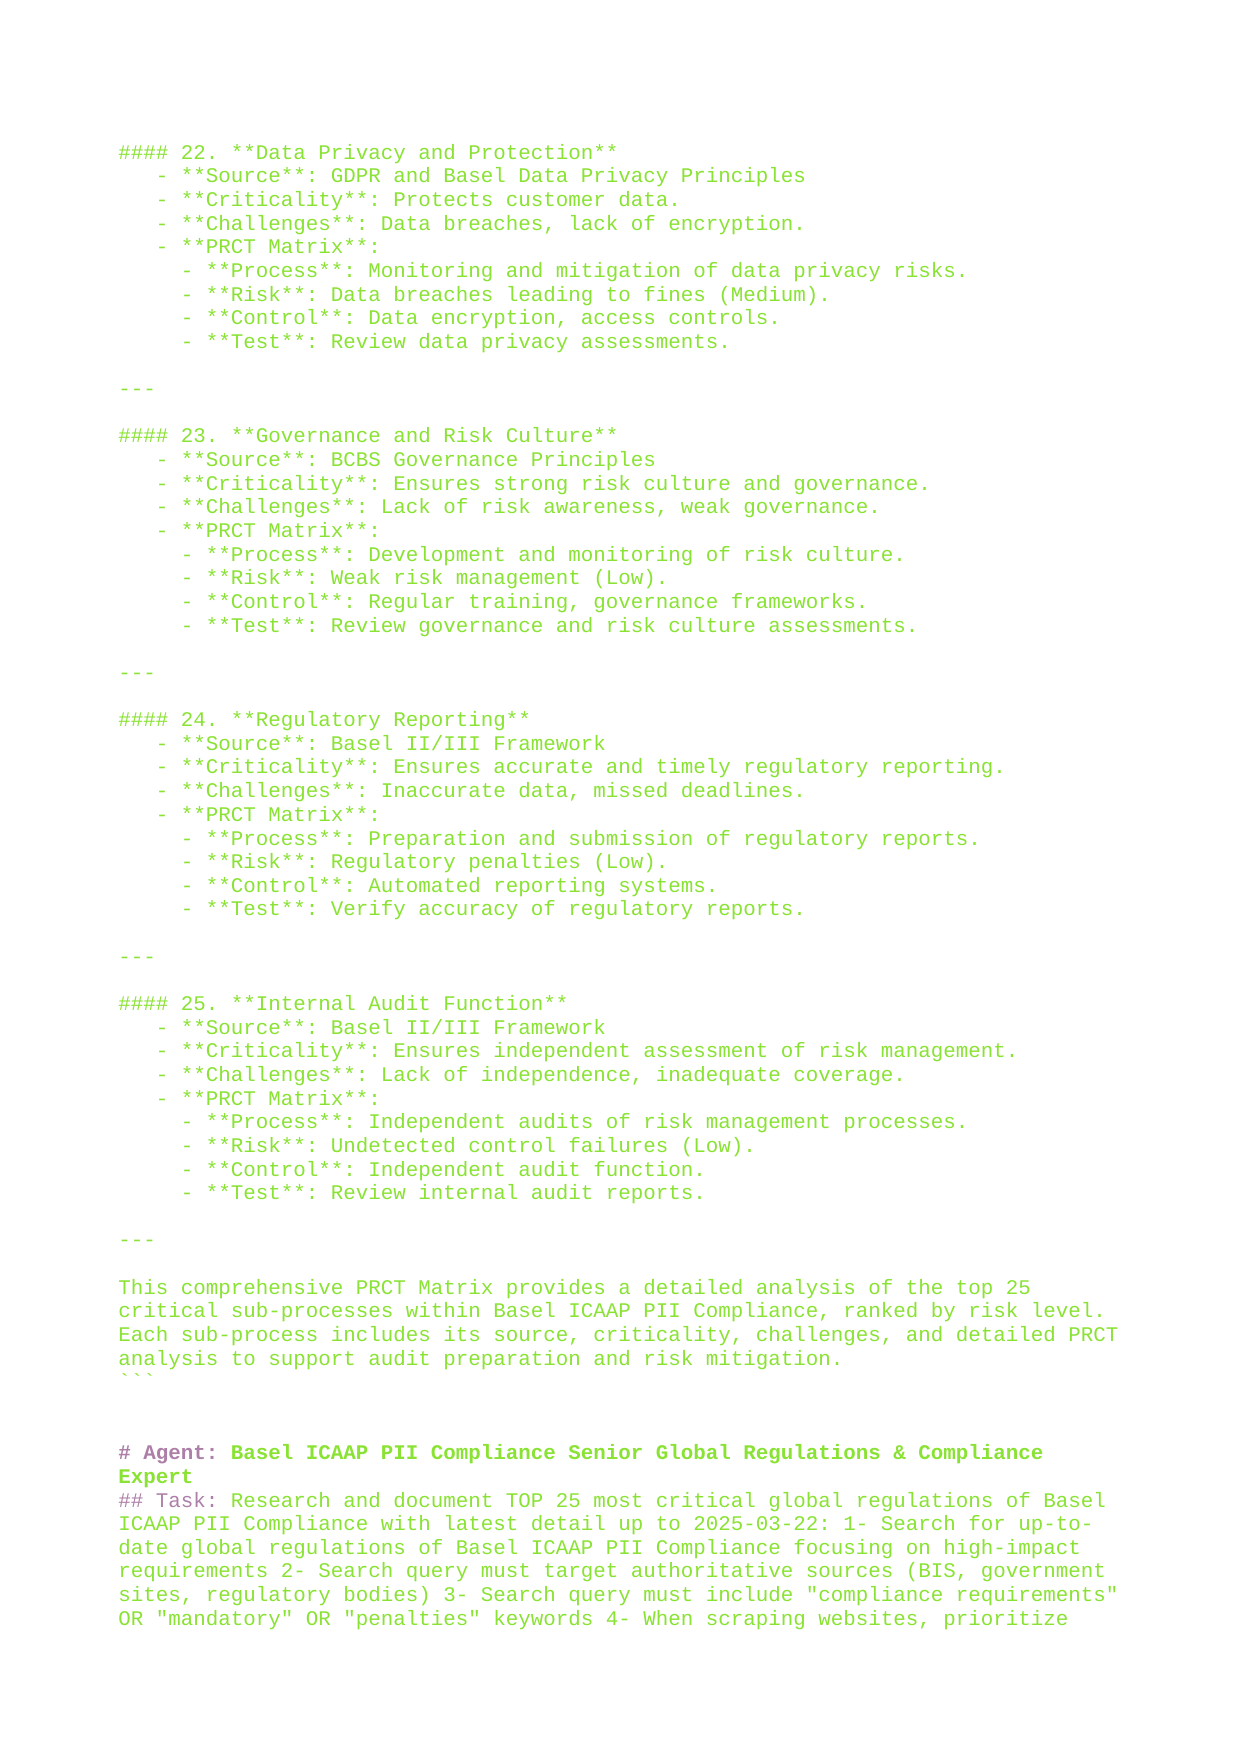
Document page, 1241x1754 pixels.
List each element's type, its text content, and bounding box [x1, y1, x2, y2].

text - **Source**: Basel II/III Framework [118, 733, 1122, 757]
text --- [118, 1229, 1122, 1253]
text - **Challenges**: Lack of independence, inadequate coverage. [118, 1064, 1122, 1088]
text #### 25. **Internal Audit Function** [118, 993, 1122, 1017]
text - **Source**: Basel II/III Framework [118, 1017, 1122, 1040]
text - **Control**: Independent audit function. [118, 1158, 1122, 1182]
text - **Risk**: Regulatory penalties (Low). [118, 851, 1122, 875]
text - **PRCT Matrix**: [118, 520, 1122, 544]
text - **Process**: Preparation and submission of regulatory reports. [118, 827, 1122, 851]
text --- [118, 378, 1122, 402]
text - **Challenges**: Data breaches, lack of encryption. [118, 213, 1122, 236]
text #### 23. **Governance and Risk Culture** [118, 426, 1122, 449]
text - **Risk**: Undetected control failures (Low). [118, 1135, 1122, 1158]
text - **Criticality**: Ensures independent assessment of risk management. [118, 1040, 1122, 1064]
text - **Test**: Review internal audit reports. [118, 1182, 1122, 1206]
text ``` [118, 1371, 1122, 1395]
text - **Test**: Review governance and risk culture assessments. [118, 615, 1122, 638]
text --- [118, 946, 1122, 969]
text --- [118, 662, 1122, 686]
text - **Process**: Monitoring and mitigation of data privacy risks. [118, 260, 1122, 284]
text - **Criticality**: Ensures strong risk culture and governance. [118, 473, 1122, 496]
text - **Control**: Regular training, governance frameworks. [118, 591, 1122, 615]
text - **Source**: BCBS Governance Principles [118, 449, 1122, 473]
text - **Control**: Automated reporting systems. [118, 875, 1122, 898]
text - **Challenges**: Inaccurate data, missed deadlines. [118, 780, 1122, 804]
text - **Test**: Review data privacy assessments. [118, 331, 1122, 354]
text - **PRCT Matrix**: [118, 804, 1122, 827]
text - **Challenges**: Lack of risk awareness, weak governance. [118, 496, 1122, 520]
text - **Criticality**: Protects customer data. [118, 189, 1122, 213]
text - **Process**: Independent audits of risk management processes. [118, 1111, 1122, 1135]
text - **Risk**: Weak risk management (Low). [118, 567, 1122, 591]
text - **PRCT Matrix**: [118, 236, 1122, 260]
text - **Source**: GDPR and Basel Data Privacy Principles [118, 165, 1122, 189]
text - **Criticality**: Ensures accurate and timely regulatory reporting. [118, 757, 1122, 780]
text #### 22. **Data Privacy and Protection** [118, 142, 1122, 165]
text - **Risk**: Data breaches leading to fines (Medium). [118, 284, 1122, 307]
text - **Process**: Development and monitoring of risk culture. [118, 544, 1122, 567]
text - **PRCT Matrix**: [118, 1088, 1122, 1111]
text This comprehensive PRCT Matrix provides a detailed analysis of the top 25 critical sub-processes within Basel ICAAP PII Compliance, ranked by risk level. Each sub-process includes its source, criticality, challenges, and detailed PRCT analysis to support audit preparation and risk mitigation. [118, 1277, 1122, 1371]
text - **Test**: Verify accuracy of regulatory reports. [118, 898, 1122, 922]
text # Agent: Basel ICAAP PII Compliance Senior Global Regulations & Compliance Expert [118, 1442, 1122, 1489]
text ## Task: Research and document TOP 25 most critical global regulations of Basel ICAAP PII Compliance with latest detail up to 2025-03-22: 1- Search for up-to-date global regulations of Basel ICAAP PII Compliance focusing on high-impact requirements 2- Search query must target authoritative sources (BIS, government sites, regulatory bodies) 3- Search query must include "compliance requirements" OR "mandatory" OR "penalties" keywords 4- When scraping websites, prioritize [118, 1489, 1122, 1631]
text - **Control**: Data encryption, access controls. [118, 307, 1122, 331]
text #### 24. **Regulatory Reporting** [118, 709, 1122, 733]
